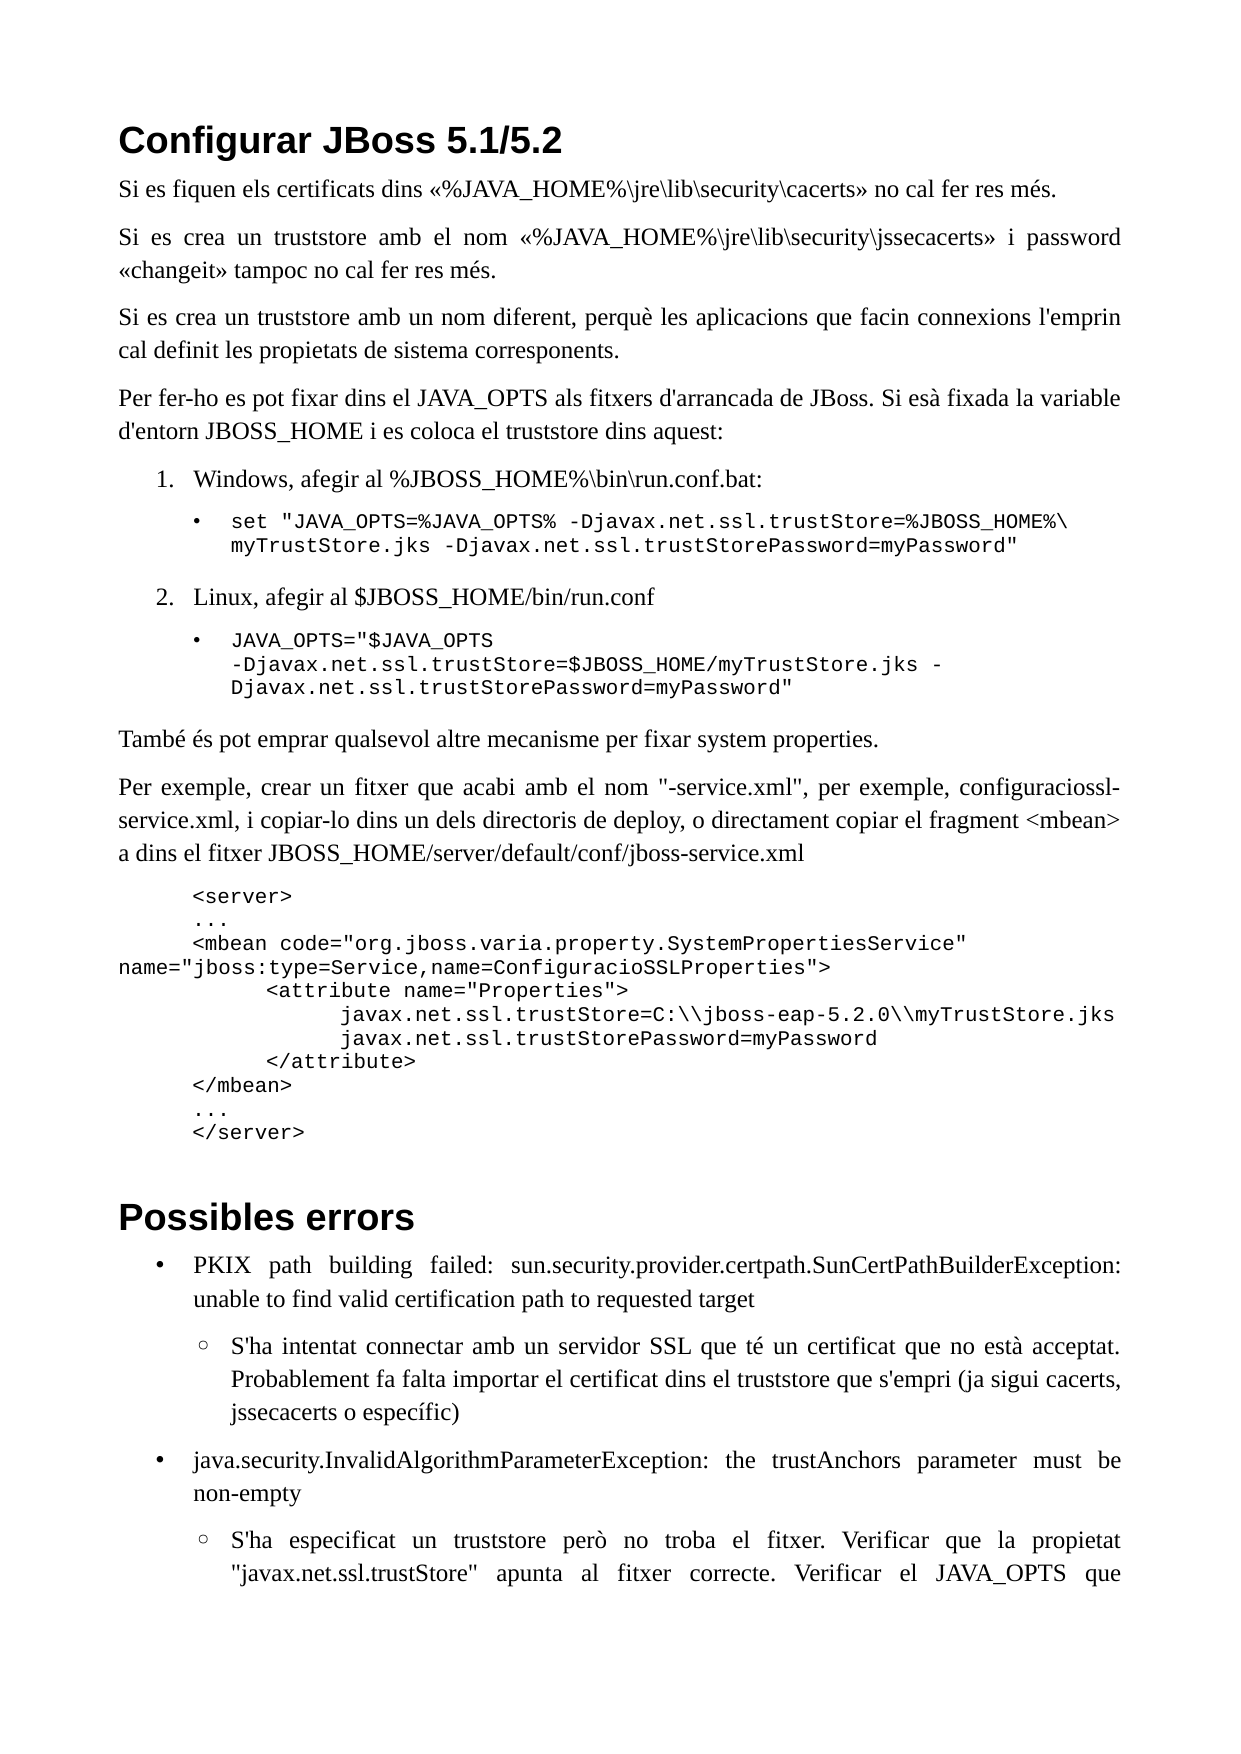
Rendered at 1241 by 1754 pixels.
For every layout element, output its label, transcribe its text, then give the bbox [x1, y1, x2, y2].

text javax.net.ssl.trustStore=C:\\jboss-eap-5.2.0\\myTrustStore.jks [118, 1004, 1122, 1028]
text </mbean> [118, 1075, 1122, 1098]
list S'ha intentat connectar amb un servidor SSL que té un certificat que no està acceptat. Probablement fa falta importar el certificat dins el truststore que s'empri (ja sigui cacerts, jssecacerts o específic) [193, 1331, 1122, 1426]
text javax.net.ssl.trustStorePassword=myPassword [118, 1028, 1122, 1051]
list PKIX path building failed: sun.security.provider.certpath.SunCertPathBuilderException: unable to find valid certification path to requested target [156, 1251, 1122, 1312]
list Linux, afegir al $JBOSS_HOME/bin/run.conf [156, 582, 1122, 611]
text </server> [118, 1122, 1122, 1146]
list java.security.InvalidAlgorithmParameterException: the trustAnchors parameter must be non-empty [156, 1445, 1122, 1507]
text </attribute> [118, 1051, 1122, 1075]
text Si es crea un truststore amb el nom «%JAVA_HOME%\jre\lib\security\jssecacerts» i password «changeit» tampoc no cal fer res més. [118, 222, 1122, 284]
text Per fer-ho es pot fixar dins el JAVA_OPTS als fitxers d'arrancada de JBoss. Si esà fixada la variable d'entorn JBOSS_HOME i es coloca el truststore dins aquest: [118, 383, 1122, 445]
text Per exemple, crear un fitxer que acabi amb el nom "-service.xml", per exemple, configuraciossl-service.xml, i copiar-lo dins un dels directoris de deploy, o directament copiar el fragment <mbean> a dins el fitxer JBOSS_HOME/server/default/conf/jboss-service.xml [118, 772, 1122, 867]
text <attribute name="Properties"> [118, 980, 1122, 1004]
text <server> [118, 886, 1122, 909]
text Si es crea un truststore amb un nom diferent, perquè les aplicacions que facin connexions l'emprin cal definit les propietats de sistema corresponents. [118, 302, 1122, 364]
list JAVA_OPTS="$JAVA_OPTS -Djavax.net.ssl.trustStore=$JBOSS_HOME/myTrustStore.jks -Djavax.net.ssl.trustStorePassword=myPassword" [193, 630, 1122, 724]
subtitle Configurar JBoss 5.1/5.2 [118, 118, 1122, 162]
text També és pot emprar qualsevol altre mecanisme per fixar system properties. [118, 724, 1122, 753]
list S'ha especificat un truststore però no troba el fitxer. Verificar que la propietat "javax.net.ssl.trustStore" apunta al fitxer correcte. Verificar el JAVA_OPTS que [193, 1526, 1122, 1587]
subtitle Possibles errors [118, 1194, 1122, 1238]
text ... [118, 1098, 1122, 1122]
text <mbean code="org.jboss.varia.property.SystemPropertiesService" name="jboss:type=Service,name=ConfiguracioSSLProperties"> [118, 933, 1122, 980]
list set "JAVA_OPTS=%JAVA_OPTS% -Djavax.net.ssl.trustStore=%JBOSS_HOME%\myTrustStore.jks -Djavax.net.ssl.trustStorePassword=myPassword" [193, 511, 1122, 582]
text ... [118, 909, 1122, 933]
list Windows, afegir al %JBOSS_HOME%\bin\run.conf.bat: [156, 464, 1122, 492]
text Si es fiquen els certificats dins «%JAVA_HOME%\jre\lib\security\cacerts» no cal fer res més. [118, 174, 1122, 203]
